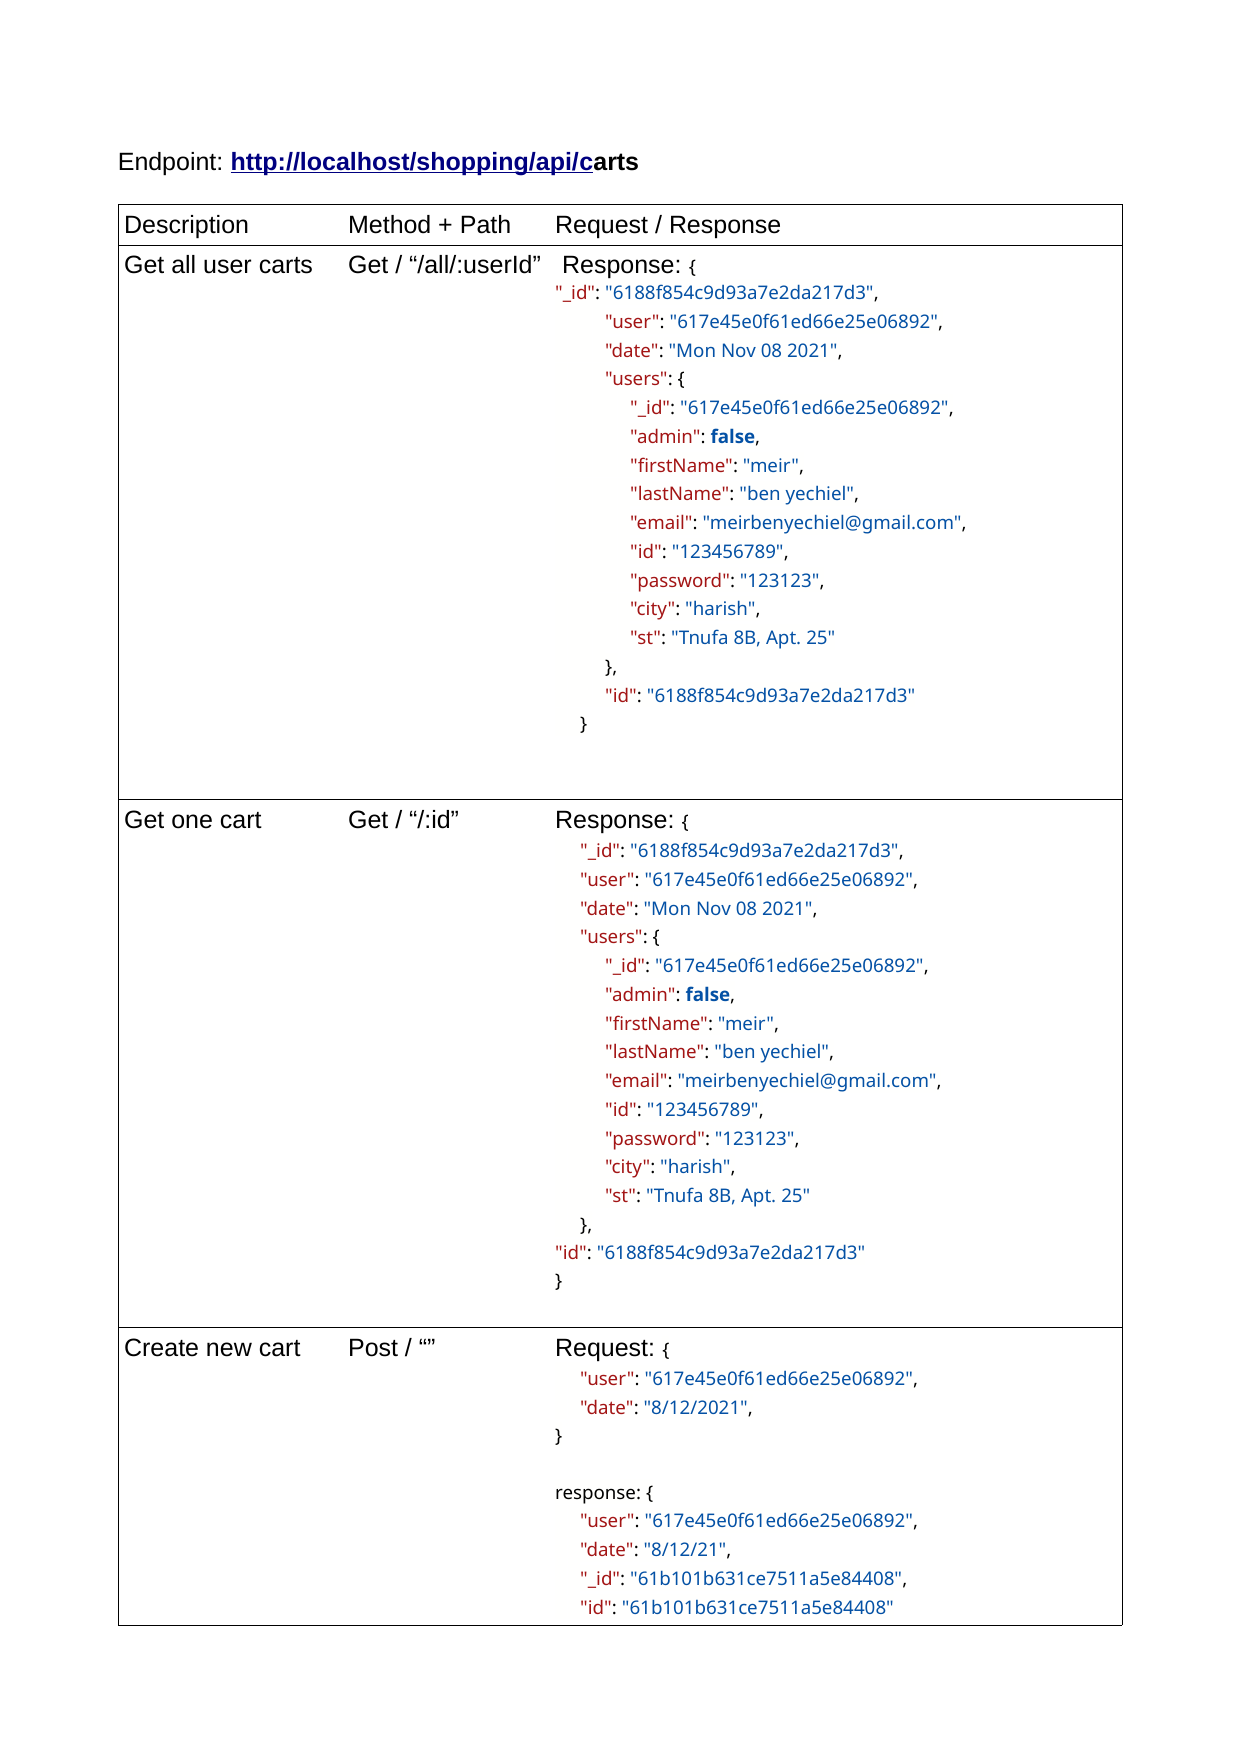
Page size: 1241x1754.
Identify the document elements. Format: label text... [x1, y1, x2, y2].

table_cell Create new cart [119, 1328, 342, 1625]
table_header Method + Path [342, 205, 549, 245]
table_cell Response: { "_id": "6188f854c9d93a7e2da217d3", "user": "617e45e0f61ed66e25e06892", "date": "Mon Nov 08 2021", "users": { "_id": "617e45e0f61ed66e25e06892", "admin": false, "firstName": "meir", "lastName": "ben yechiel", "email": "meirbenyechiel@gmail.com", "id": "123456789", "password": "123123", "city": "harish", "st": "Tnufa 8B, Apt. 25" }, "id": "6188f854c9d93a7e2da217d3" } [549, 246, 1122, 799]
text Endpoint: http://localhost/shopping/api/carts [118, 147, 1122, 176]
table_cell Get / “/:id” [342, 800, 549, 1327]
table_cell Get all user carts [119, 246, 342, 799]
table_cell Get one cart [119, 800, 342, 1327]
table_cell Get / “/all/:userId” [342, 246, 549, 799]
table_header Request / Response [549, 205, 1122, 245]
table_cell Post / “” [342, 1328, 549, 1625]
table_cell Request: { "user": "617e45e0f61ed66e25e06892", "date": "8/12/2021", } response: { "user": "617e45e0f61ed66e25e06892", "date": "8/12/21", "_id": "61b101b631ce7511a5e84408", "id": "61b101b631ce7511a5e84408" [549, 1328, 1122, 1625]
table_cell Response: { "_id": "6188f854c9d93a7e2da217d3", "user": "617e45e0f61ed66e25e06892", "date": "Mon Nov 08 2021", "users": { "_id": "617e45e0f61ed66e25e06892", "admin": false, "firstName": "meir", "lastName": "ben yechiel", "email": "meirbenyechiel@gmail.com", "id": "123456789", "password": "123123", "city": "harish", "st": "Tnufa 8B, Apt. 25" }, "id": "6188f854c9d93a7e2da217d3" } [549, 800, 1122, 1327]
table_header Description [119, 205, 342, 245]
